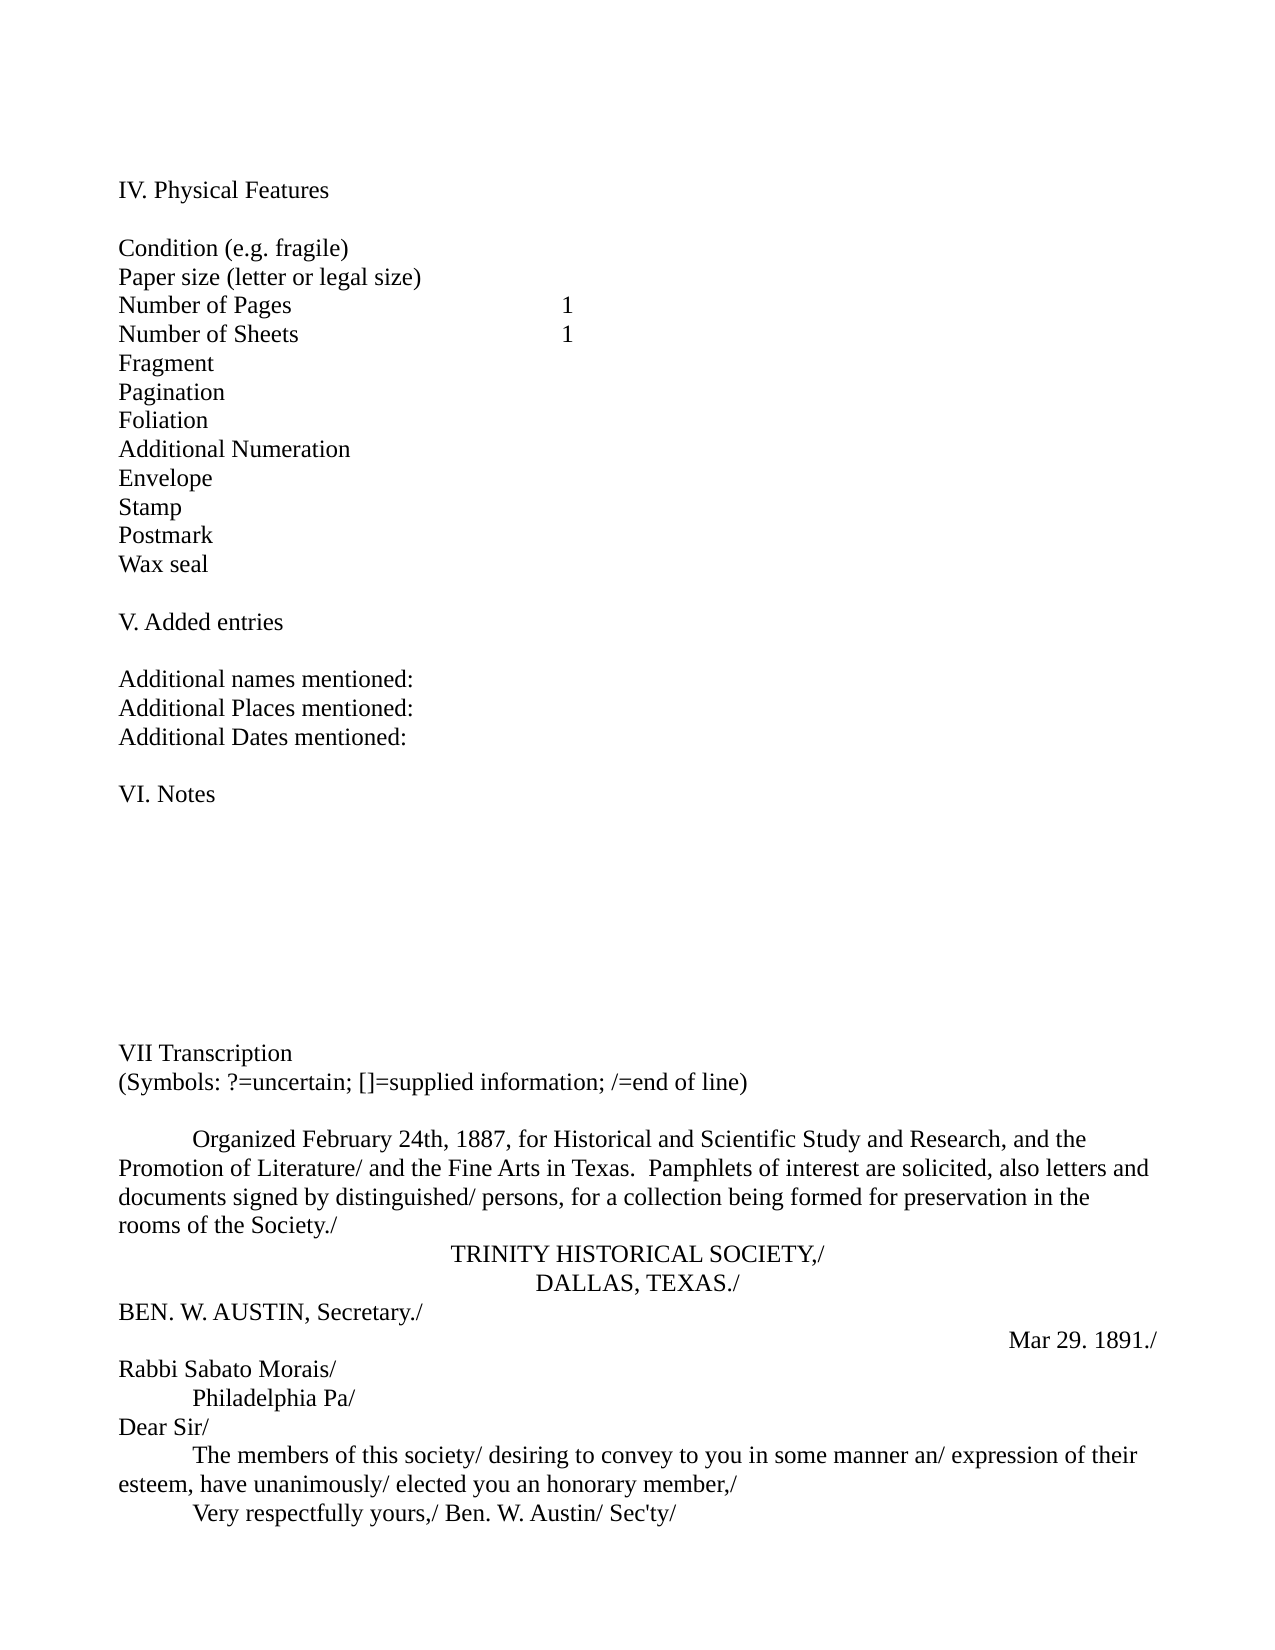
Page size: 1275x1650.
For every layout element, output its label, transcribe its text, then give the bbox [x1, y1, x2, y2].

text V. Added entries [118, 607, 1157, 636]
text Envelope [118, 463, 1157, 492]
text Additional Numeration [118, 434, 1157, 463]
text Postma rk [118, 521, 1157, 549]
text (Symbols: ?=uncertain; []=supplied information; /=end of line) [118, 1067, 1157, 1096]
text Paper size (letter or legal size) [118, 262, 1157, 291]
text VI. Notes [118, 779, 1157, 808]
text Mar 29. 1891./ [118, 1326, 1157, 1354]
text Additional names mentioned: [118, 664, 1157, 693]
text Dear Sir/ [118, 1412, 1157, 1441]
text Additional Places mentioned: [118, 693, 1157, 722]
text VII Transcription [118, 1038, 1157, 1067]
text The members of this society/ desiring to convey to you in some manner an/ expression of their esteem, have unanimously/ elected you an honorary member,/ [118, 1441, 1157, 1498]
text Organized February 24th, 1887, for Historical and Scientific Study and Research, and the Promotion of Literature/ and the Fine Arts in Texas. Pamphlets of interest are solicited, also letters and documents signed by distinguished/ persons, for a collection being formed for preservation in the rooms of the Society./ [118, 1124, 1157, 1239]
text Number of Pages 1 [118, 291, 1157, 319]
text DALLAS, TEXAS./ [118, 1268, 1157, 1297]
text Very respectfully yours,/ Ben. W. Austin/ Sec'ty/ [118, 1498, 1157, 1527]
text Fragment [118, 348, 1157, 377]
text Number of Sheets 1 [118, 319, 1157, 348]
text TRINITY HISTORICAL SOCIETY,/ [118, 1239, 1157, 1268]
text IV. Physical Features [118, 176, 1157, 204]
text Wax seal [118, 549, 1157, 578]
text Condition (e.g. fragile) [118, 233, 1157, 262]
text Foliation [118, 406, 1157, 434]
text Additional Dates mentioned: [118, 722, 1157, 751]
text Rabbi Sabato Morais/ [118, 1354, 1157, 1383]
text Philadelphia Pa/ [118, 1383, 1157, 1412]
text Pagination [118, 377, 1157, 406]
text Stamp [118, 492, 1157, 521]
text BEN. W. AUSTIN, Secretary./ [118, 1297, 1157, 1326]
